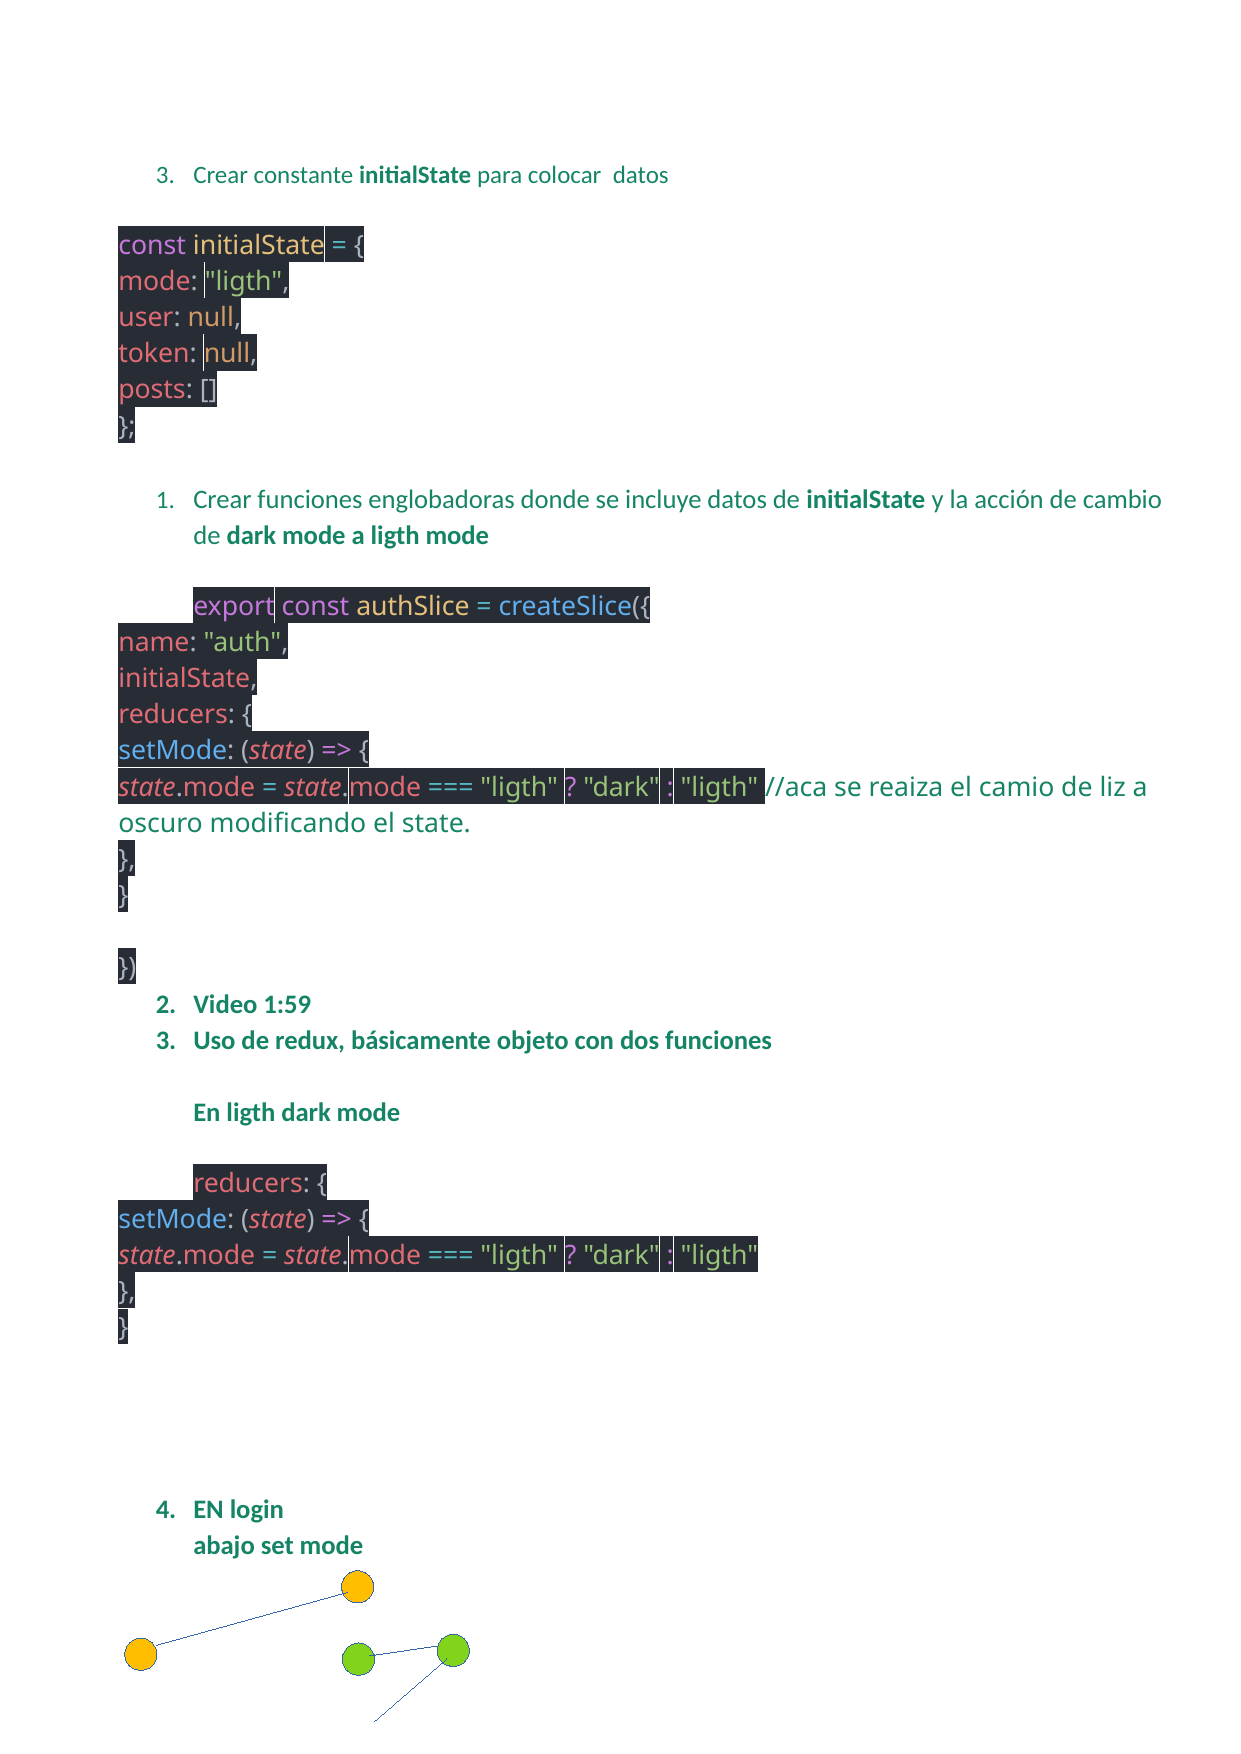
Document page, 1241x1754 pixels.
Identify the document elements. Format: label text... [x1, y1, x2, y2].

text name: "auth", [118, 623, 1175, 659]
list EN login abajo set mode [156, 1489, 1175, 1597]
text user: null, [118, 298, 1175, 334]
text token: null, [118, 334, 1175, 371]
text initialState, [118, 659, 1175, 695]
list Crear constante initialState para colocar datos [156, 154, 1175, 190]
text }, [118, 1272, 1175, 1308]
text reducers: { [118, 695, 1175, 731]
text } [118, 1308, 1175, 1381]
text mode: "ligth", [118, 262, 1175, 298]
text }; [118, 407, 1175, 443]
text state.mode = state.mode === "ligth" ? "dark" : "ligth" [118, 1236, 1175, 1272]
text }) [118, 948, 1175, 984]
text state.mode = state.mode === "ligth" ? "dark" : "ligth" //aca se reaiza el camio de liz a oscuro modificando el state. [118, 767, 1175, 840]
list Video 1:59 [156, 984, 1175, 1020]
text const initialState = { [118, 190, 1175, 262]
text setMode: (state) => { [118, 731, 1175, 767]
list Uso de redux, básicamente objeto con dos funciones En ligth dark mode reducers: { [156, 1020, 1175, 1200]
text posts: [] [118, 371, 1175, 407]
text } [118, 876, 1175, 912]
list Crear funciones englobadoras donde se incluye datos de initialState y la acción de cambio de dark mode a ligth mode export const authSlice = createSlice({ [156, 479, 1175, 623]
text }, [118, 840, 1175, 876]
text setMode: (state) => { [118, 1200, 1175, 1236]
